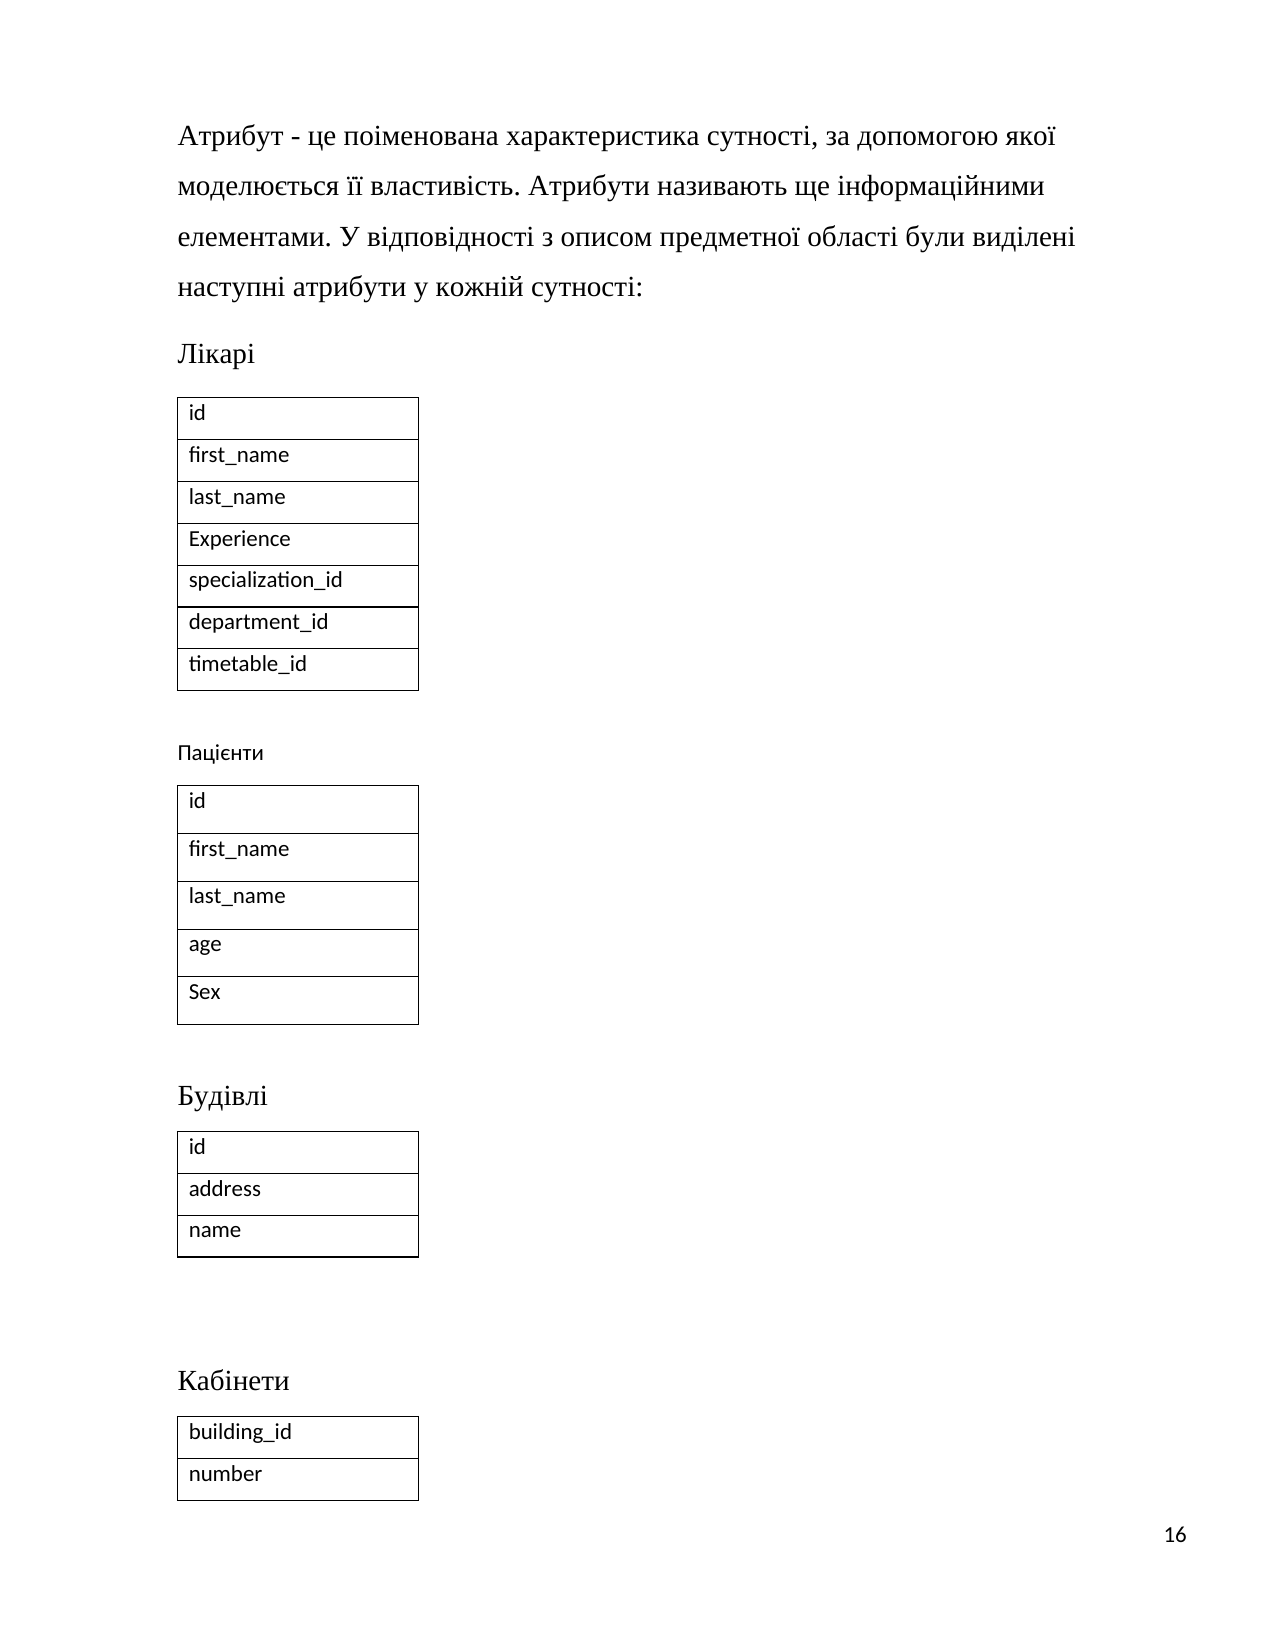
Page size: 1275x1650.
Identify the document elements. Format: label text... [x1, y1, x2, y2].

table_cell timetable_id [178, 649, 418, 690]
text Лікарі [177, 336, 1186, 369]
table_cell first_name [178, 440, 418, 481]
table_cell number [178, 1459, 418, 1499]
text Пацієнти [177, 738, 1186, 766]
table_cell specialization_id [178, 566, 418, 606]
text Кабінети [177, 1363, 1186, 1397]
table_cell address [178, 1174, 418, 1214]
text Атрибут - це поіменована характеристика сутності, за допомогою якої моделюється її властивість. Атрибути називають ще інформаційними елементами. У відповідності з описом предметної області були виділені наступні атрибути у кожній сутності: [177, 118, 1186, 303]
table_header building_id [178, 1417, 418, 1458]
text Будівлі [177, 1078, 1186, 1111]
table_cell Sex [178, 977, 418, 1024]
table_header id [178, 1132, 418, 1173]
table_cell age [178, 930, 418, 976]
table_cell name [178, 1216, 418, 1256]
table_cell last_name [178, 882, 418, 928]
table_cell first_name [178, 834, 418, 881]
table_header id [178, 786, 418, 833]
table_cell department_id [178, 608, 418, 648]
table_cell Experience [178, 524, 418, 564]
table_cell last_name [178, 482, 418, 523]
table_header id [178, 398, 418, 439]
